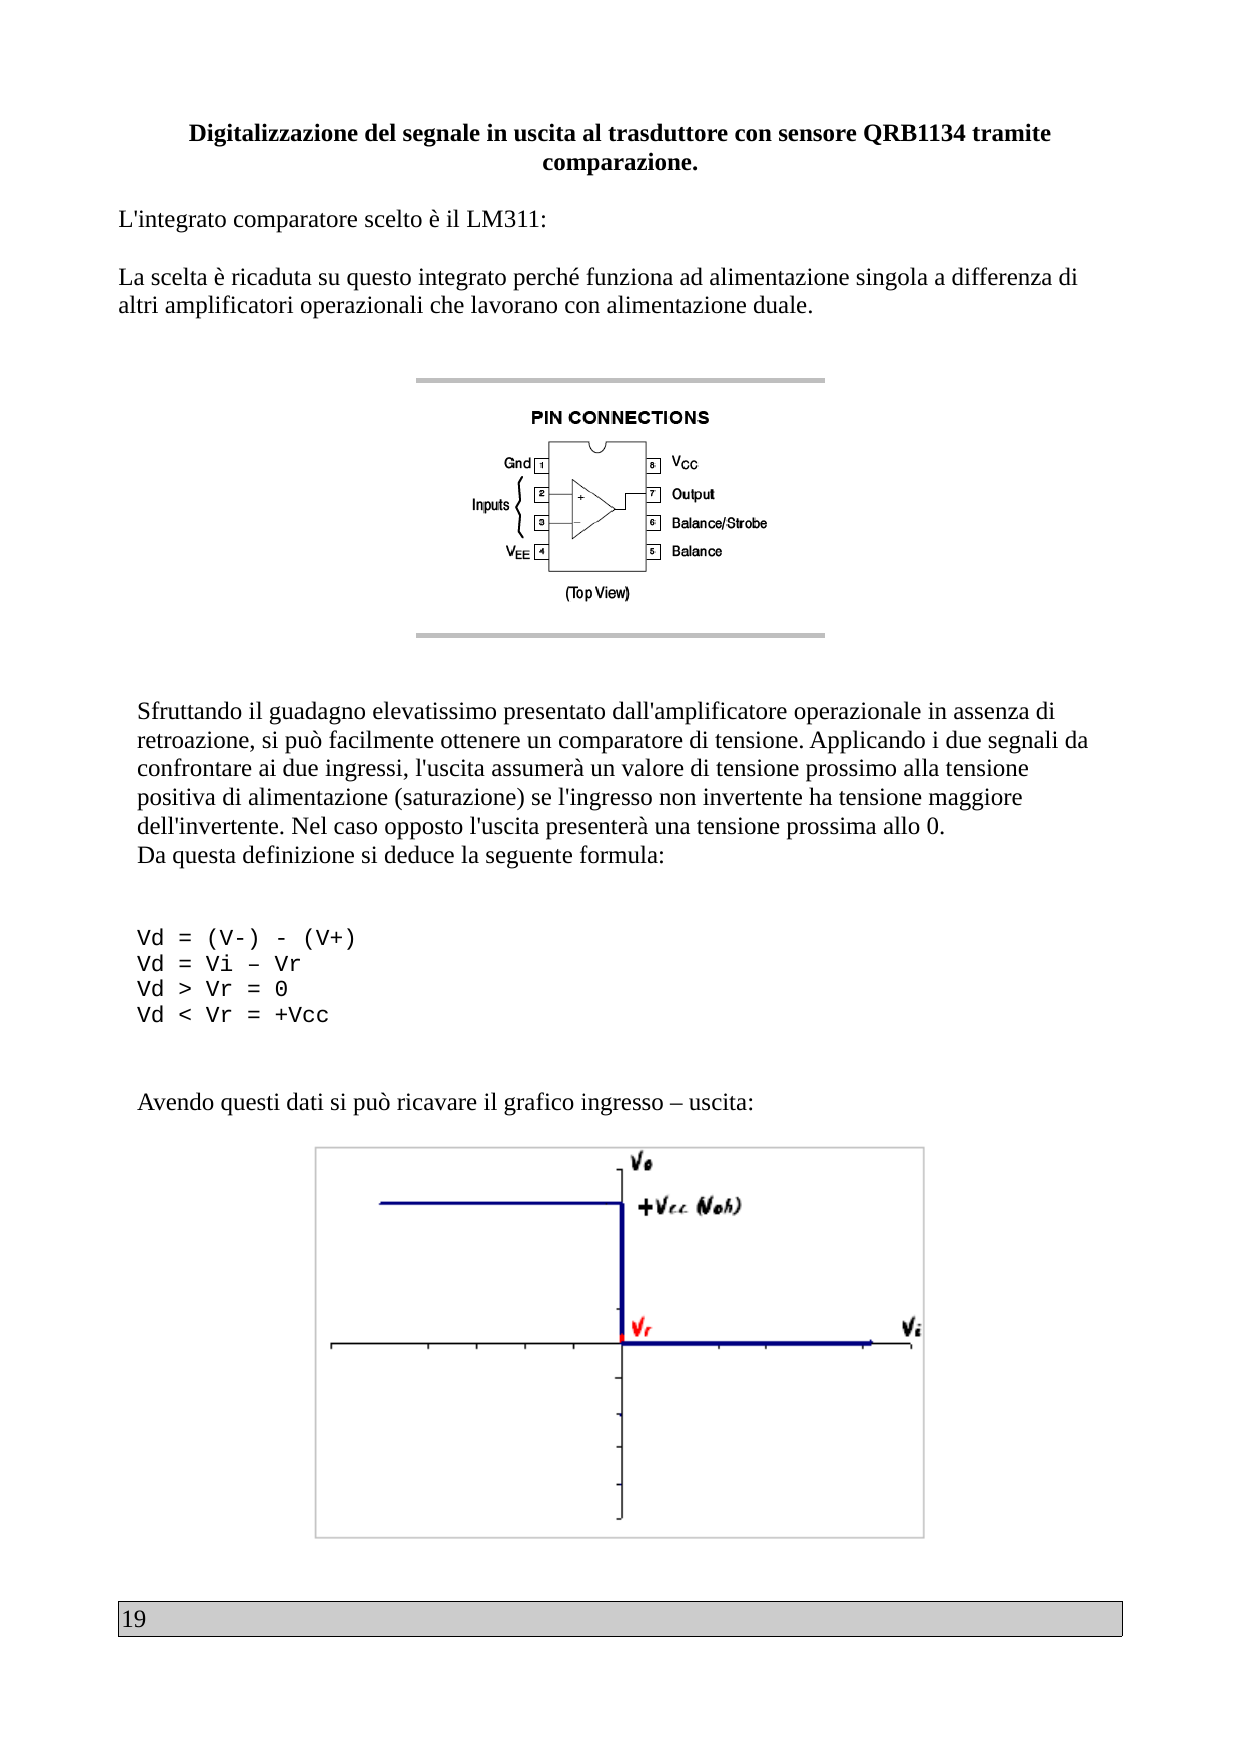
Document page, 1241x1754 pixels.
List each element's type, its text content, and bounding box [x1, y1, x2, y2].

picture [312, 1144, 928, 1542]
text Digitalizzazione del segnale in uscita al trasduttore con sensore QRB1134 tramite comparazione. [118, 118, 1122, 176]
text L'integrato comparatore scelto è il LM311: [118, 204, 1122, 233]
text Vd > Vr = 0 [118, 978, 1122, 1004]
text Sfruttando il guadagno elevatissimo presentato dall'amplificatore operazionale in assenza di retroazione, si può facilmente ottenere un comparatore di tensione. Applicando i due segnali da confrontare ai due ingressi, l'uscita assumerà un valore di tensione prossimo alla tensione positiva di alimentazione (saturazione) se l'ingresso non invertente ha tensione maggiore dell'invertente. Nel caso opposto l'uscita presenterà una tensione prossima allo 0. [137, 696, 1112, 840]
text Vd = Vi – Vr [118, 952, 1122, 978]
text La scelta è ricaduta su questo integrato perché funziona ad alimentazione singola a differenza di altri amplificatori operazionali che lavorano con alimentazione duale. [118, 262, 1122, 319]
text Da questa definizione si deduce la seguente formula: [137, 840, 1112, 868]
text Vd < Vr = +Vcc [118, 1004, 1122, 1030]
text Avendo questi dati si può ricavare il grafico ingresso – uscita: [118, 1087, 1122, 1116]
text Vd = (V-) - (V+) [118, 926, 1122, 952]
picture [413, 376, 827, 639]
